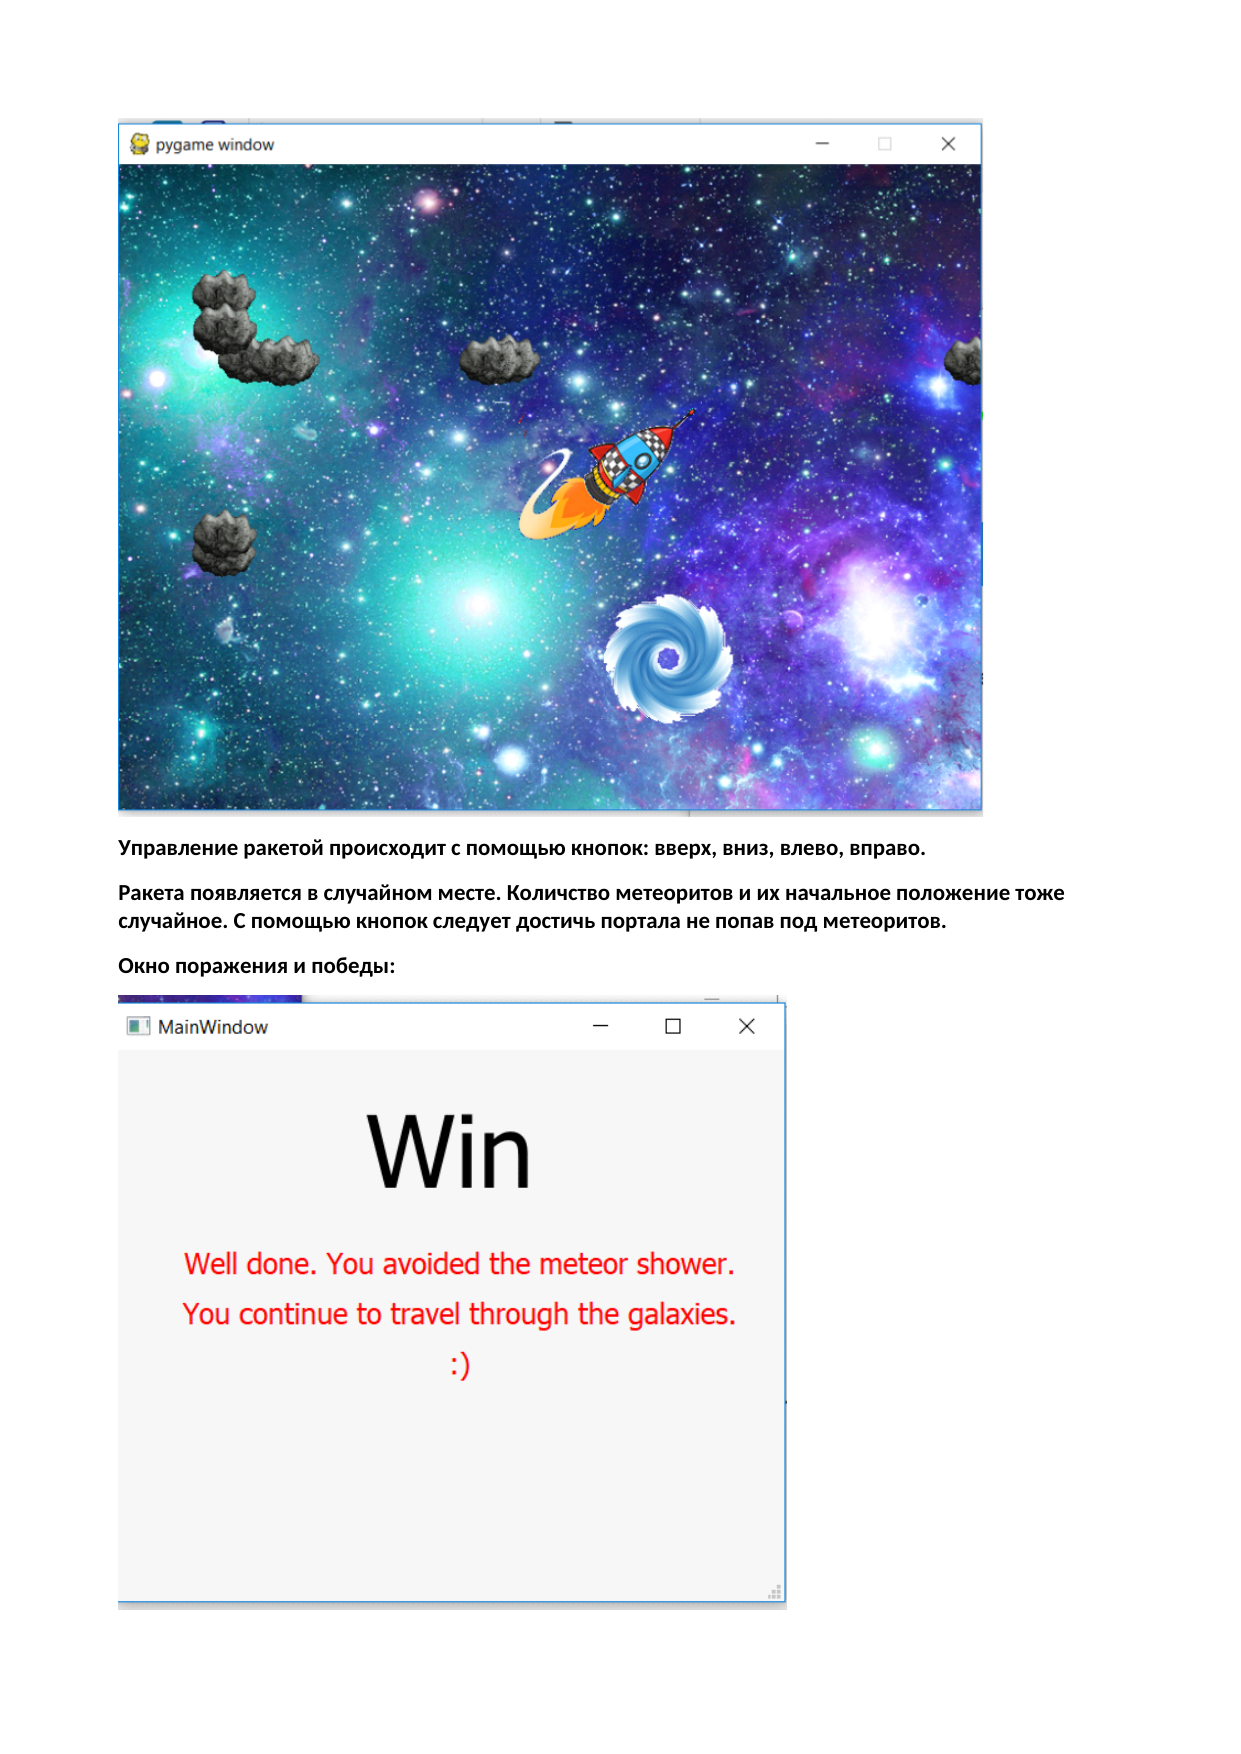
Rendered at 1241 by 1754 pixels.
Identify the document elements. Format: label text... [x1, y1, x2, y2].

text Управление ракетой происходит с помощью кнопок: вверх, вниз, влево, вправо. [118, 833, 1146, 862]
text Окно поражения и победы: [118, 951, 1146, 979]
text Ракета появляется в случайном месте. Количство метеоритов и их начальное положение тоже случайное. С помощью кнопок следует достичь портала не попав под метеоритов. [118, 878, 1146, 934]
